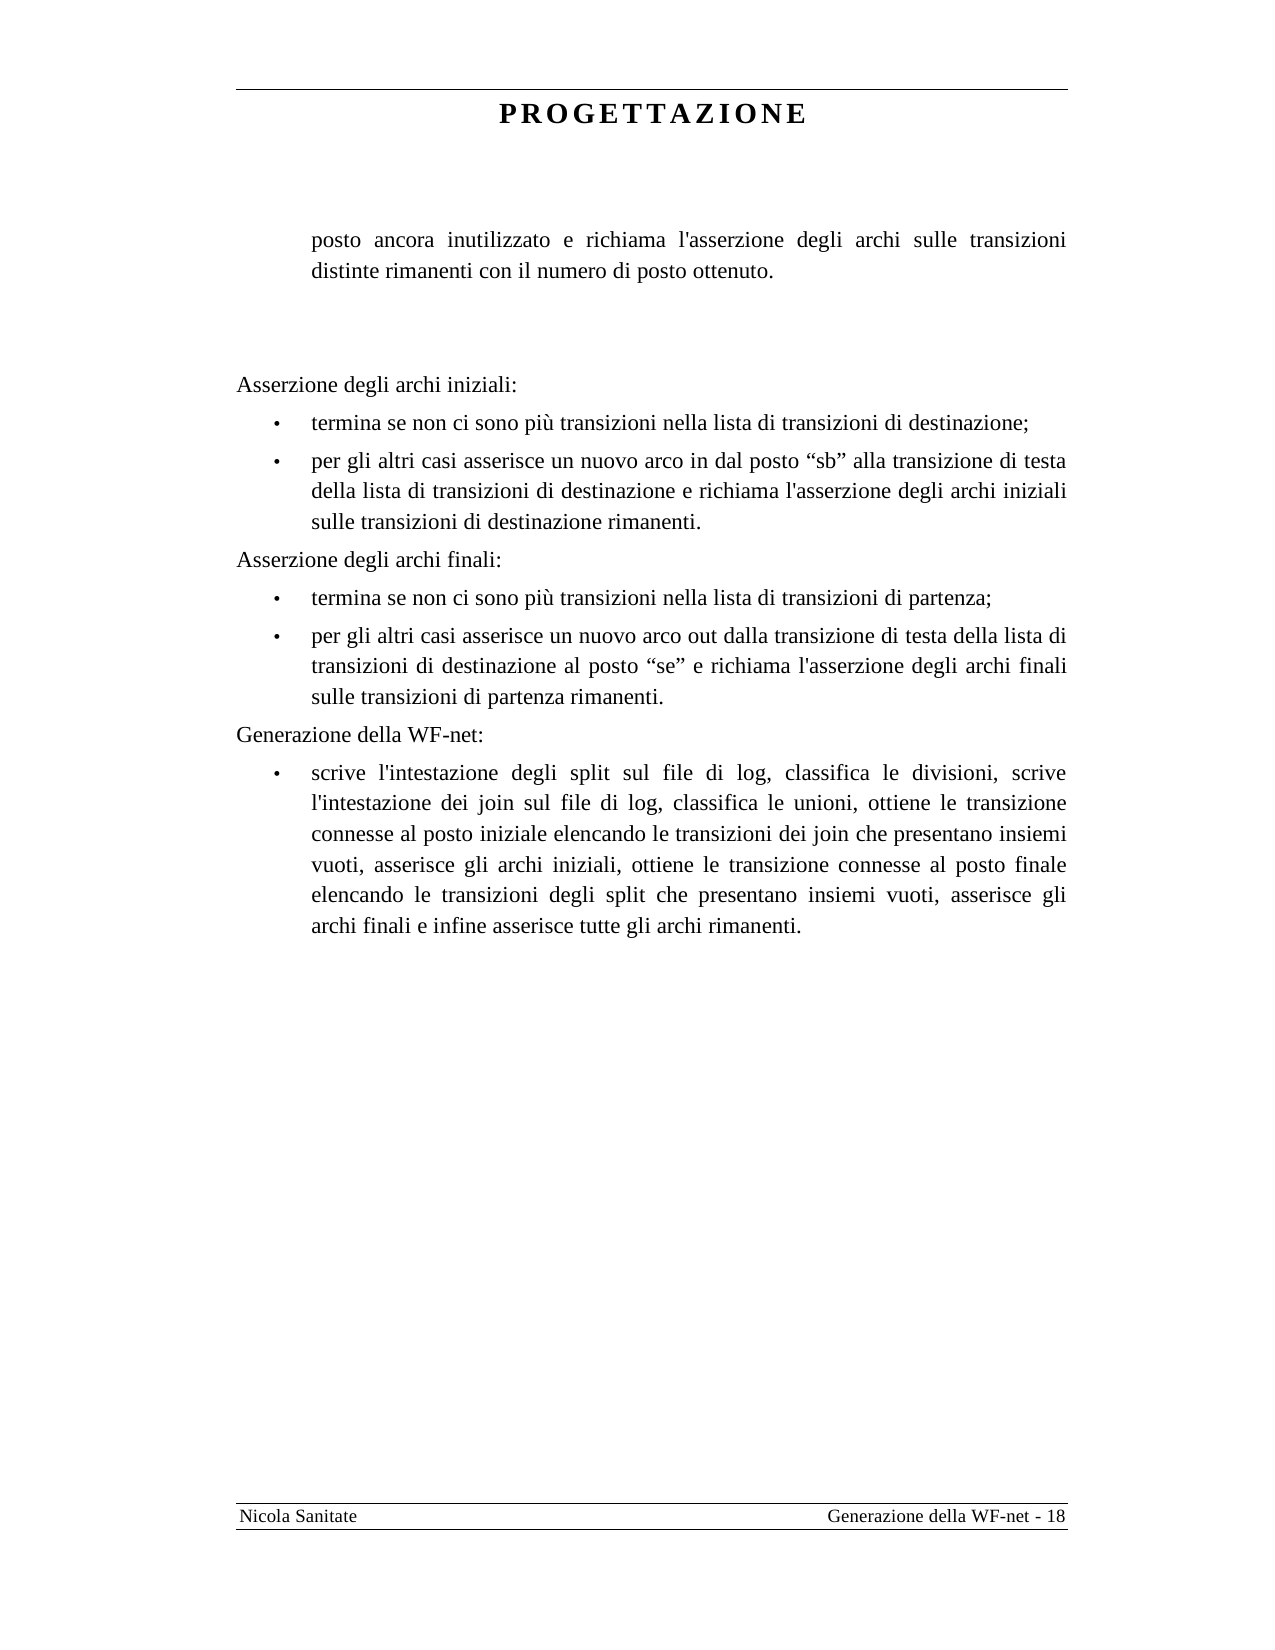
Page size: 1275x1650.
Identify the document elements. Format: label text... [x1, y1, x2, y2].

list termina se non ci sono più transizioni nella lista di transizioni di destinazione; [274, 410, 1068, 435]
text Asserzione degli archi finali: [236, 547, 1068, 572]
text Asserzione degli archi iniziali: [236, 372, 1068, 397]
list scrive l'intestazione degli split sul file di log, classifica le divisioni, scrive l'intestazione dei join sul file di log, classifica le unioni, ottiene le transizione connesse al posto iniziale elencando le transizioni dei join che presentano insiemi vuoti, asserisce gli archi iniziali, ottiene le transizione connesse al posto finale elencando le transizioni degli split che presentano insiemi vuoti, asserisce gli archi finali e infine asserisce tutte gli archi rimanenti. [274, 760, 1068, 938]
text Generazione della WF-net: [236, 722, 1068, 747]
list posto ancora inutilizzato e richiama l'asserzione degli archi sulle transizioni distinte rimanenti con il numero di posto ottenuto. [274, 227, 1068, 283]
list termina se non ci sono più transizioni nella lista di transizioni di partenza; [274, 585, 1068, 610]
list per gli altri casi asserisce un nuovo arco out dalla transizione di testa della lista di transizioni di destinazione al posto “se” e richiama l'asserzione degli archi finali sulle transizioni di partenza rimanenti. [274, 623, 1068, 709]
list per gli altri casi asserisce un nuovo arco in dal posto “sb” alla transizione di testa della lista di transizioni di destinazione e richiama l'asserzione degli archi iniziali sulle transizioni di destinazione rimanenti. [274, 448, 1068, 534]
